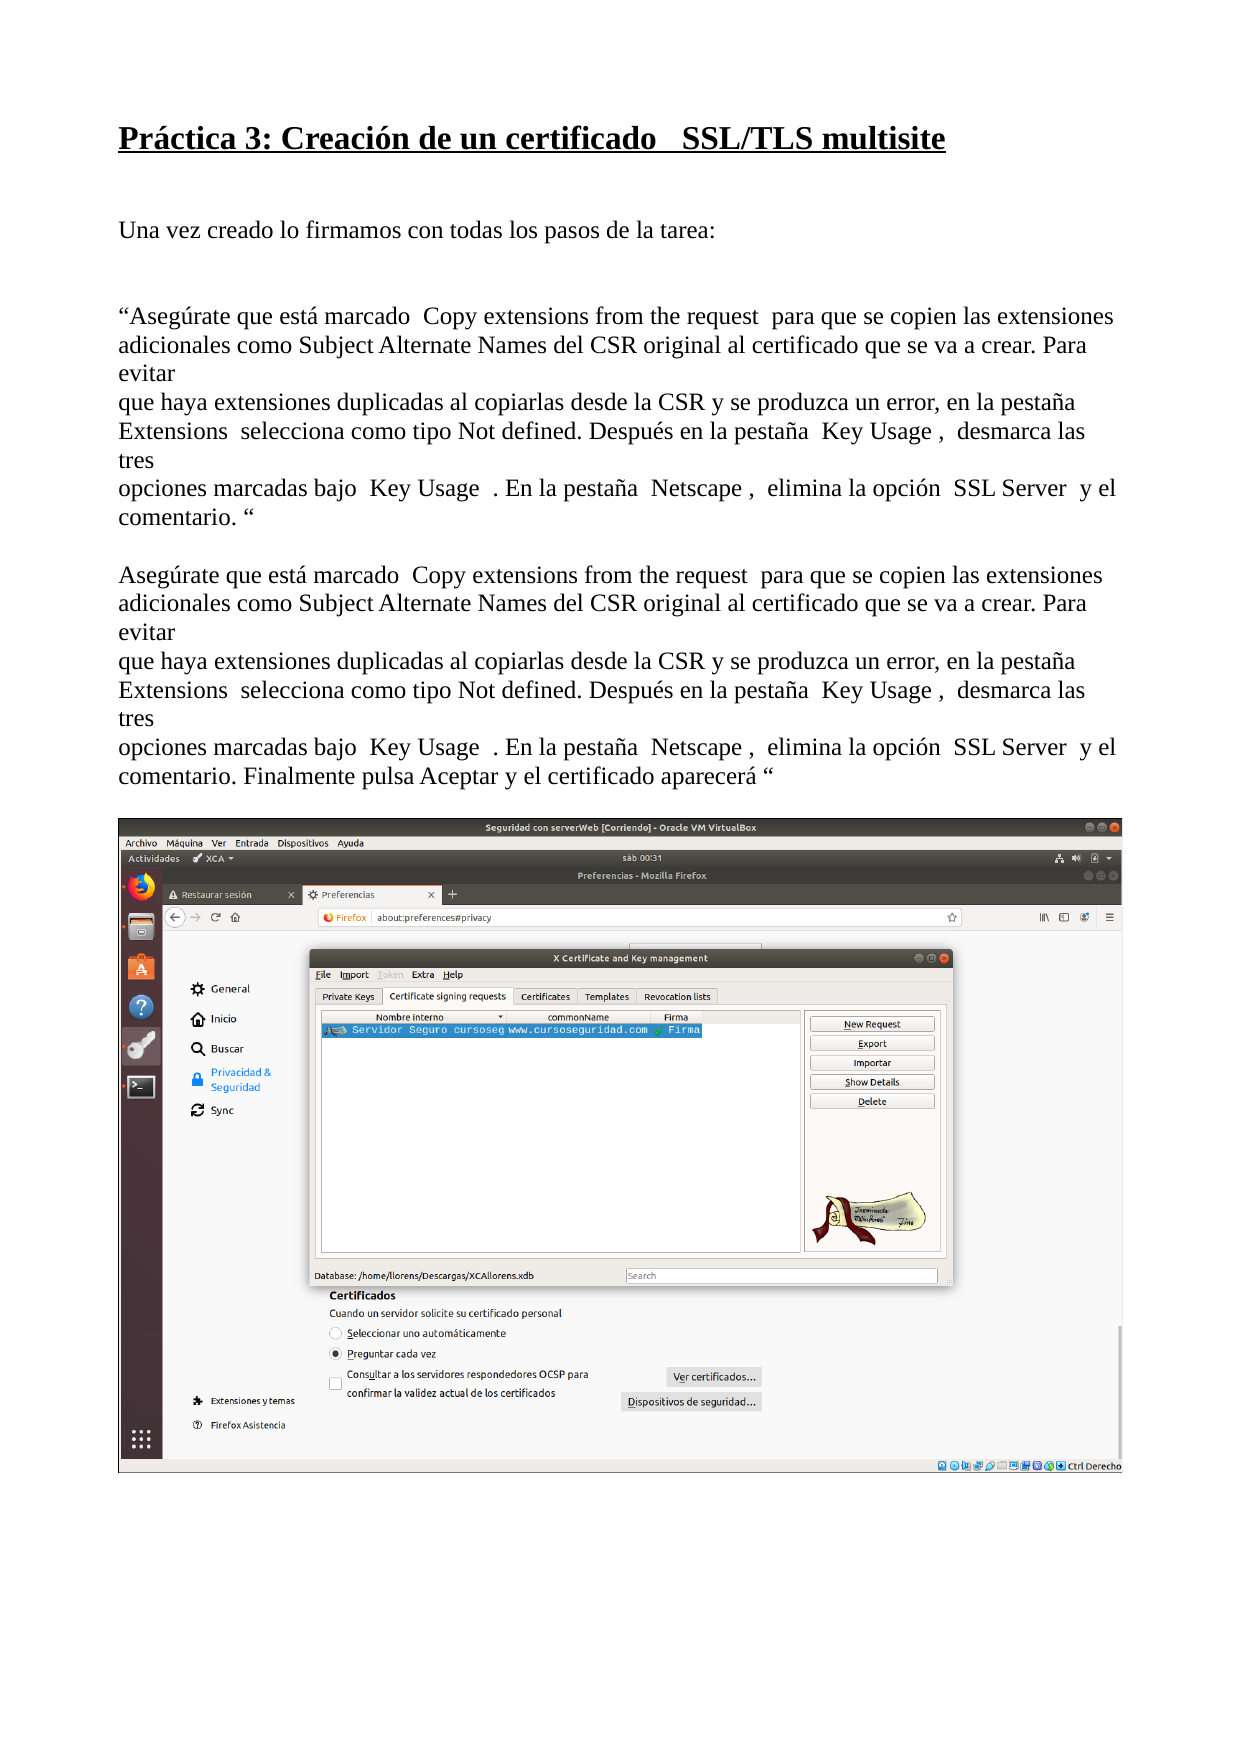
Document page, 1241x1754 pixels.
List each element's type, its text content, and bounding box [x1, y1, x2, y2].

text opciones marcadas bajo ​ Key Usage ​ . En la pestaña ​ Netscape , ​ elimina la opción ​ SSL Server ​ y el [118, 732, 1122, 761]
text Una vez creado lo firmamos con todas los pasos de la tarea: [118, 215, 1122, 243]
text comentario. Finalmente pulsa Aceptar y el certificado aparecerá “ [118, 761, 1122, 790]
picture [118, 818, 1123, 1473]
text “Asegúrate que está marcado ​ Copy extensions from the request ​ para que se copien las extensiones [118, 301, 1122, 330]
text Asegúrate que está marcado ​ Copy extensions from the request ​ para que se copien las extensiones [118, 560, 1122, 588]
text Extensions ​ selecciona como tipo Not defined. Después en la pestaña ​ Key Usage , ​ desmarca las tres [118, 416, 1122, 473]
text adicionales como Subject Alternate Names del CSR original al certificado que se va a crear. Para evitar [118, 330, 1122, 387]
text adicionales como Subject Alternate Names del CSR original al certificado que se va a crear. Para evitar [118, 588, 1122, 646]
text opciones marcadas bajo ​ Key Usage ​ . En la pestaña ​ Netscape , ​ elimina la opción ​ SSL Server ​ y el [118, 473, 1122, 502]
text Extensions ​ selecciona como tipo Not defined. Después en la pestaña ​ Key Usage , ​ desmarca las tres [118, 675, 1122, 732]
text que haya extensiones duplicadas al copiarlas desde la CSR y se produzca un error, en la pestaña [118, 646, 1122, 675]
text que haya extensiones duplicadas al copiarlas desde la CSR y se produzca un error, en la pestaña [118, 387, 1122, 416]
text comentario. “ [118, 502, 1122, 531]
